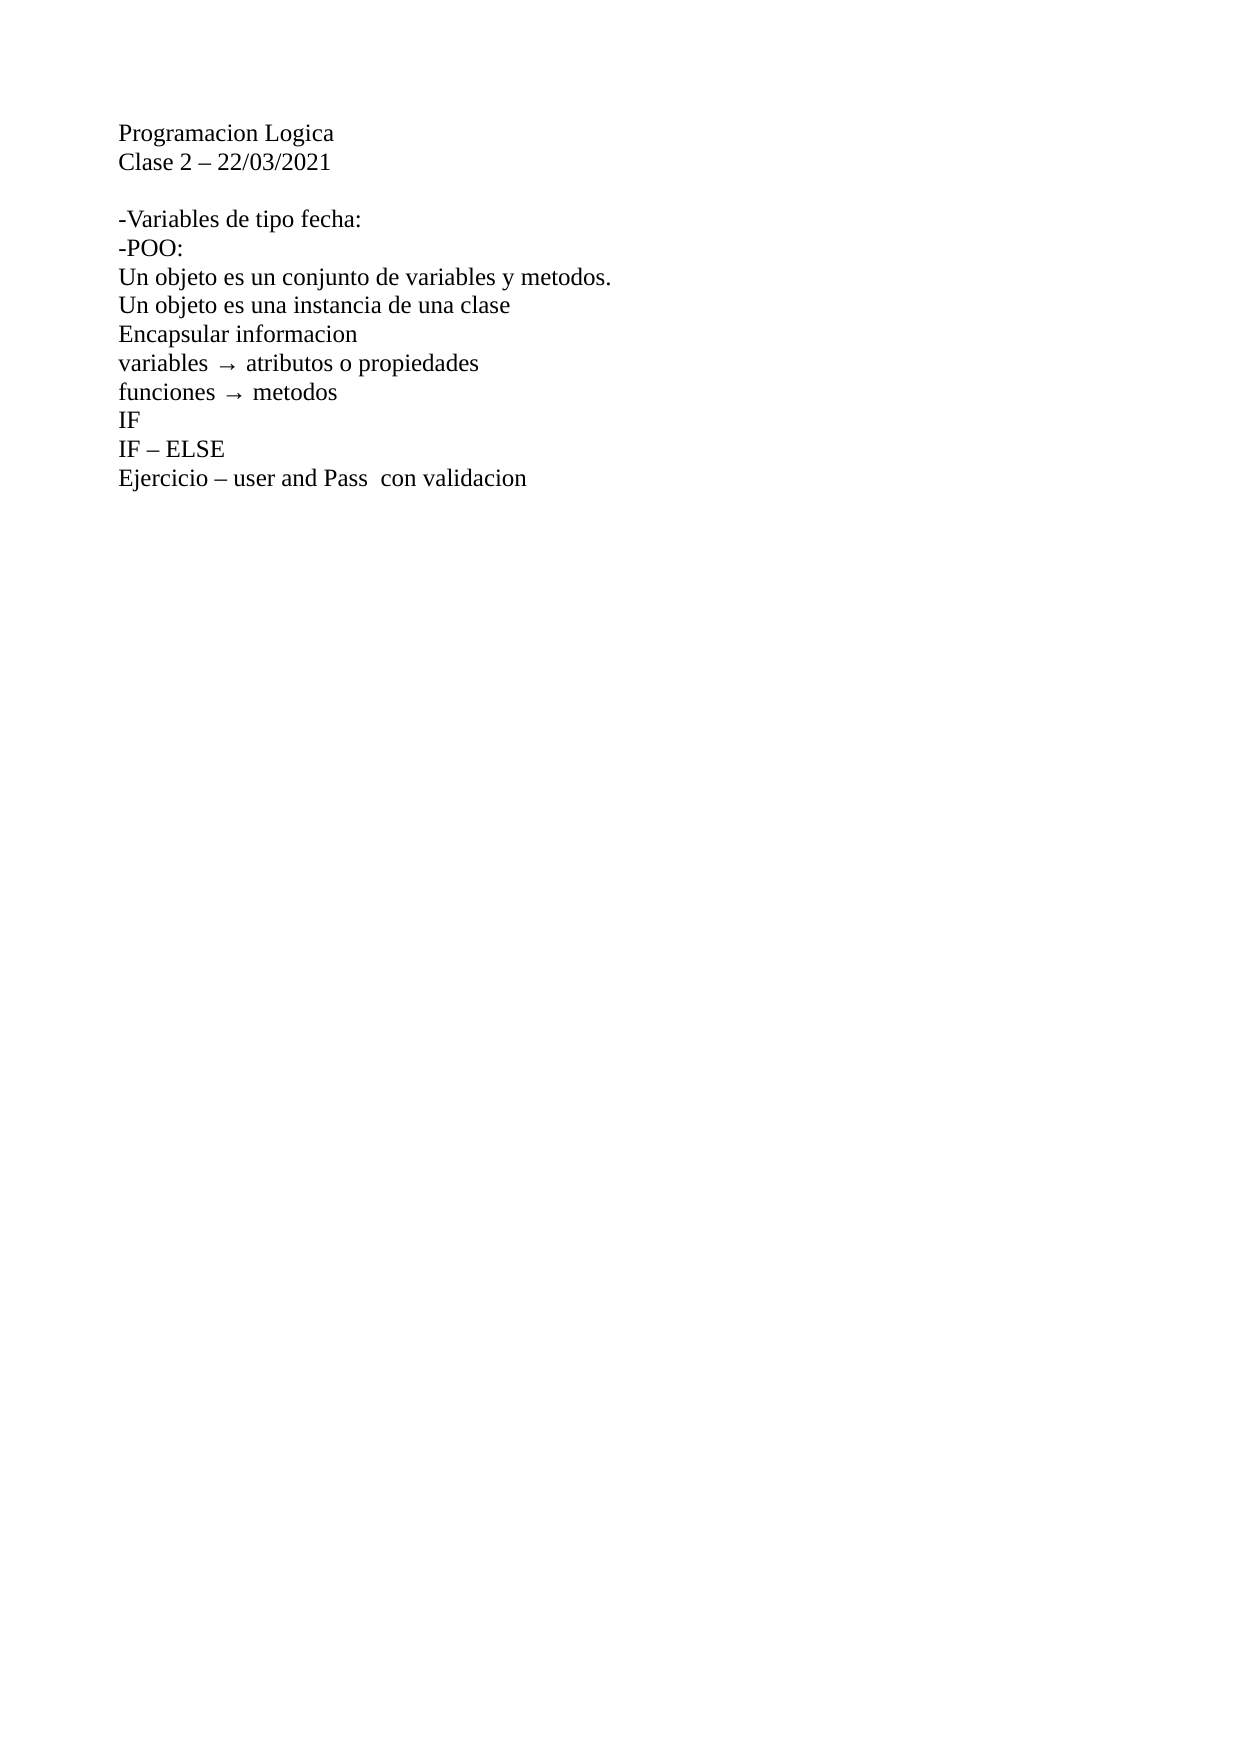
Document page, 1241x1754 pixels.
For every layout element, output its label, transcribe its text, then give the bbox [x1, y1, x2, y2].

text funciones → metodos [118, 377, 1122, 406]
text variables → atributos o propiedades [118, 348, 1122, 377]
text -POO: [118, 233, 1122, 262]
text Clase 2 – 22/03/2021 [118, 147, 1122, 176]
text Encapsular informacion [118, 319, 1122, 348]
text Ejercicio – user and Pass con validacion [118, 463, 1122, 492]
text Un objeto es una instancia de una clase [118, 291, 1122, 319]
text Programacion Logica [118, 118, 1122, 147]
text -Variables de tipo fecha: [118, 204, 1122, 233]
text IF – ELSE [118, 434, 1122, 463]
text Un objeto es un conjunto de variables y metodos. [118, 262, 1122, 291]
text IF [118, 406, 1122, 434]
